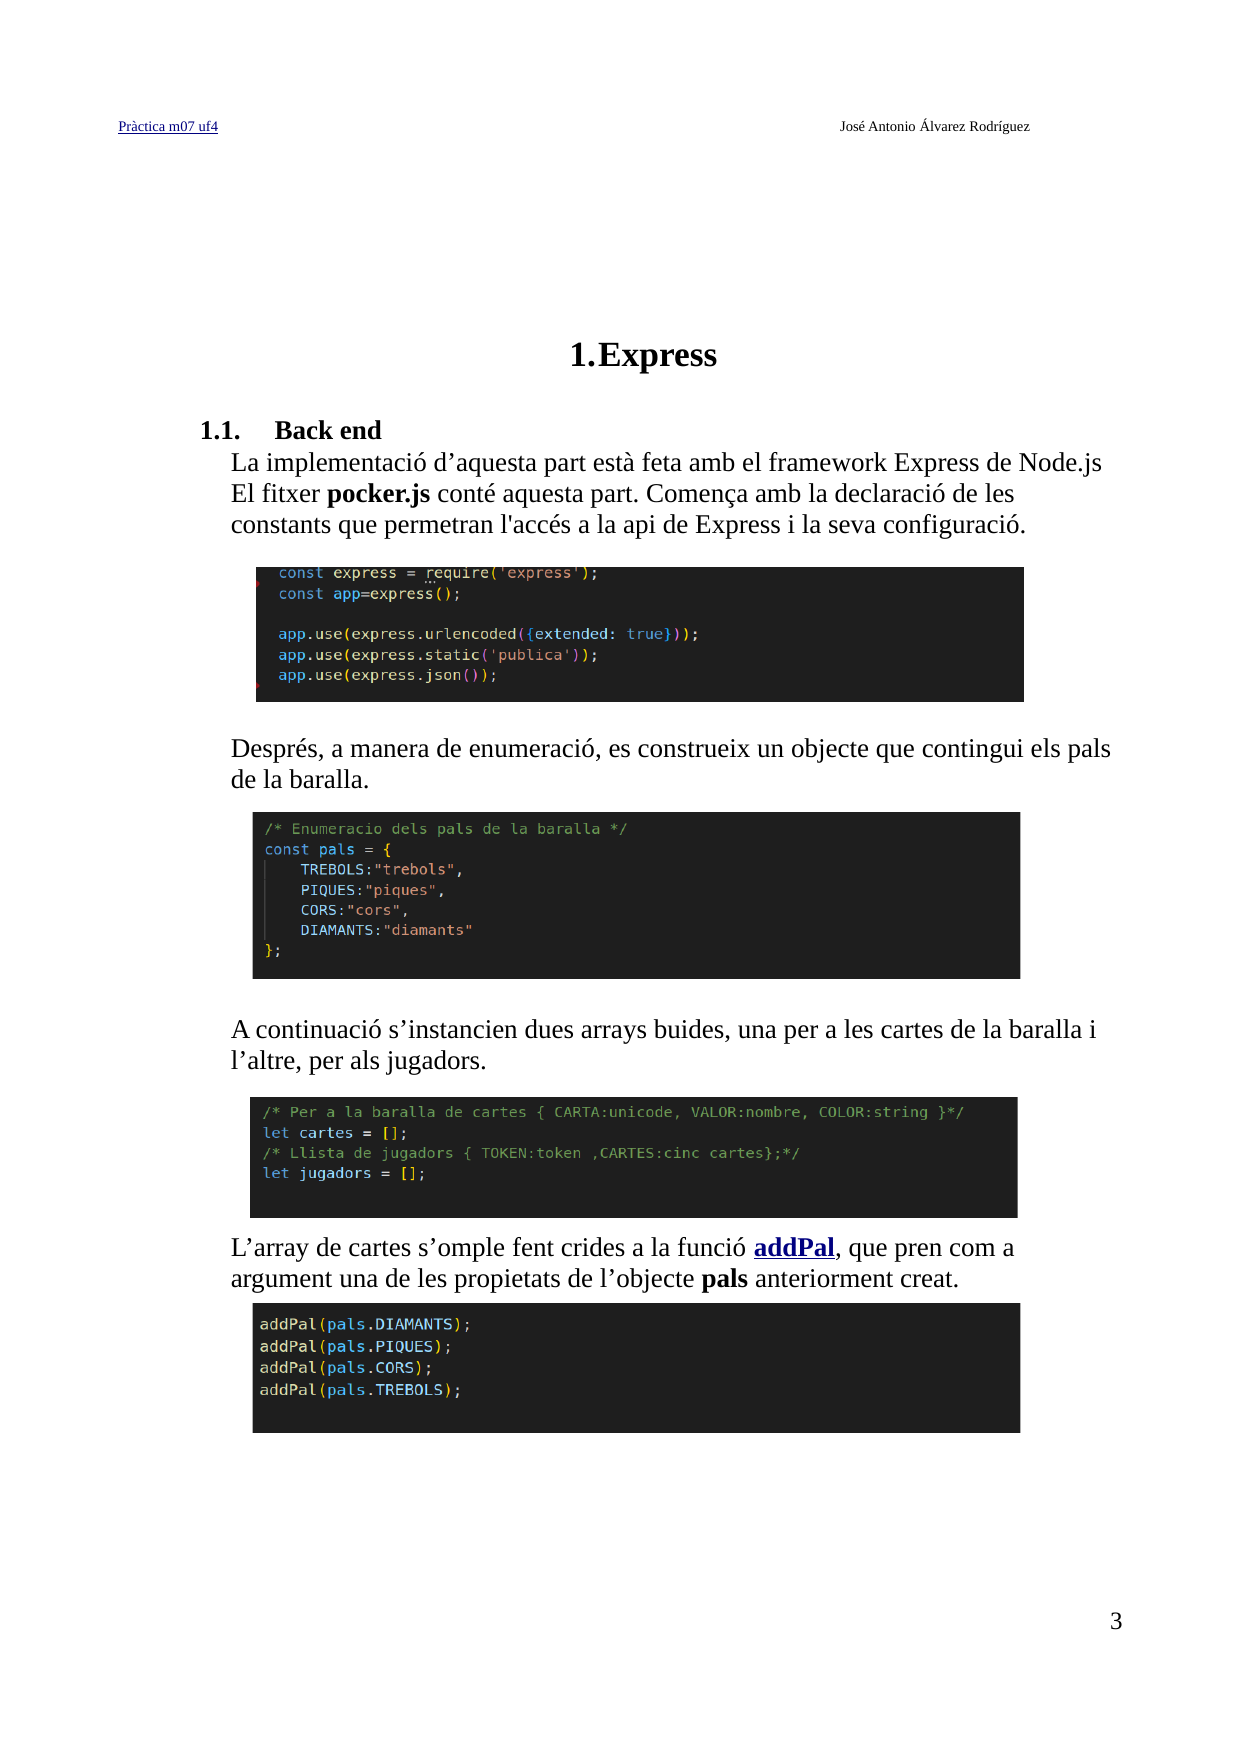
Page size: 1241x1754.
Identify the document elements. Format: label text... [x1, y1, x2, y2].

picture [252, 812, 1021, 979]
list El fitxer pocker.js conté aquesta part. Comença amb la declaració de les constants que permetran l'accés a la api de Express i la seva configuració. [193, 477, 1122, 539]
list Express [156, 333, 1122, 374]
picture [250, 1097, 1018, 1218]
list A continuació s’instancien dues arrays buides, una per a les cartes de la baralla i l’altre, per als jugadors. [193, 1013, 1122, 1075]
picture [252, 1303, 1021, 1433]
list Després, a manera de enumeració, es construeix un objecte que contingui els pals de la baralla. [193, 732, 1122, 795]
list Back end [193, 414, 1122, 446]
list La implementació d’aquesta part està feta amb el framework Express de Node.js [193, 446, 1122, 477]
picture [256, 567, 1024, 702]
list L’array de cartes s’omple fent crides a la funció addPal, que pren com a argument una de les propietats de l’objecte pals anteriorment creat. [193, 1231, 1122, 1293]
